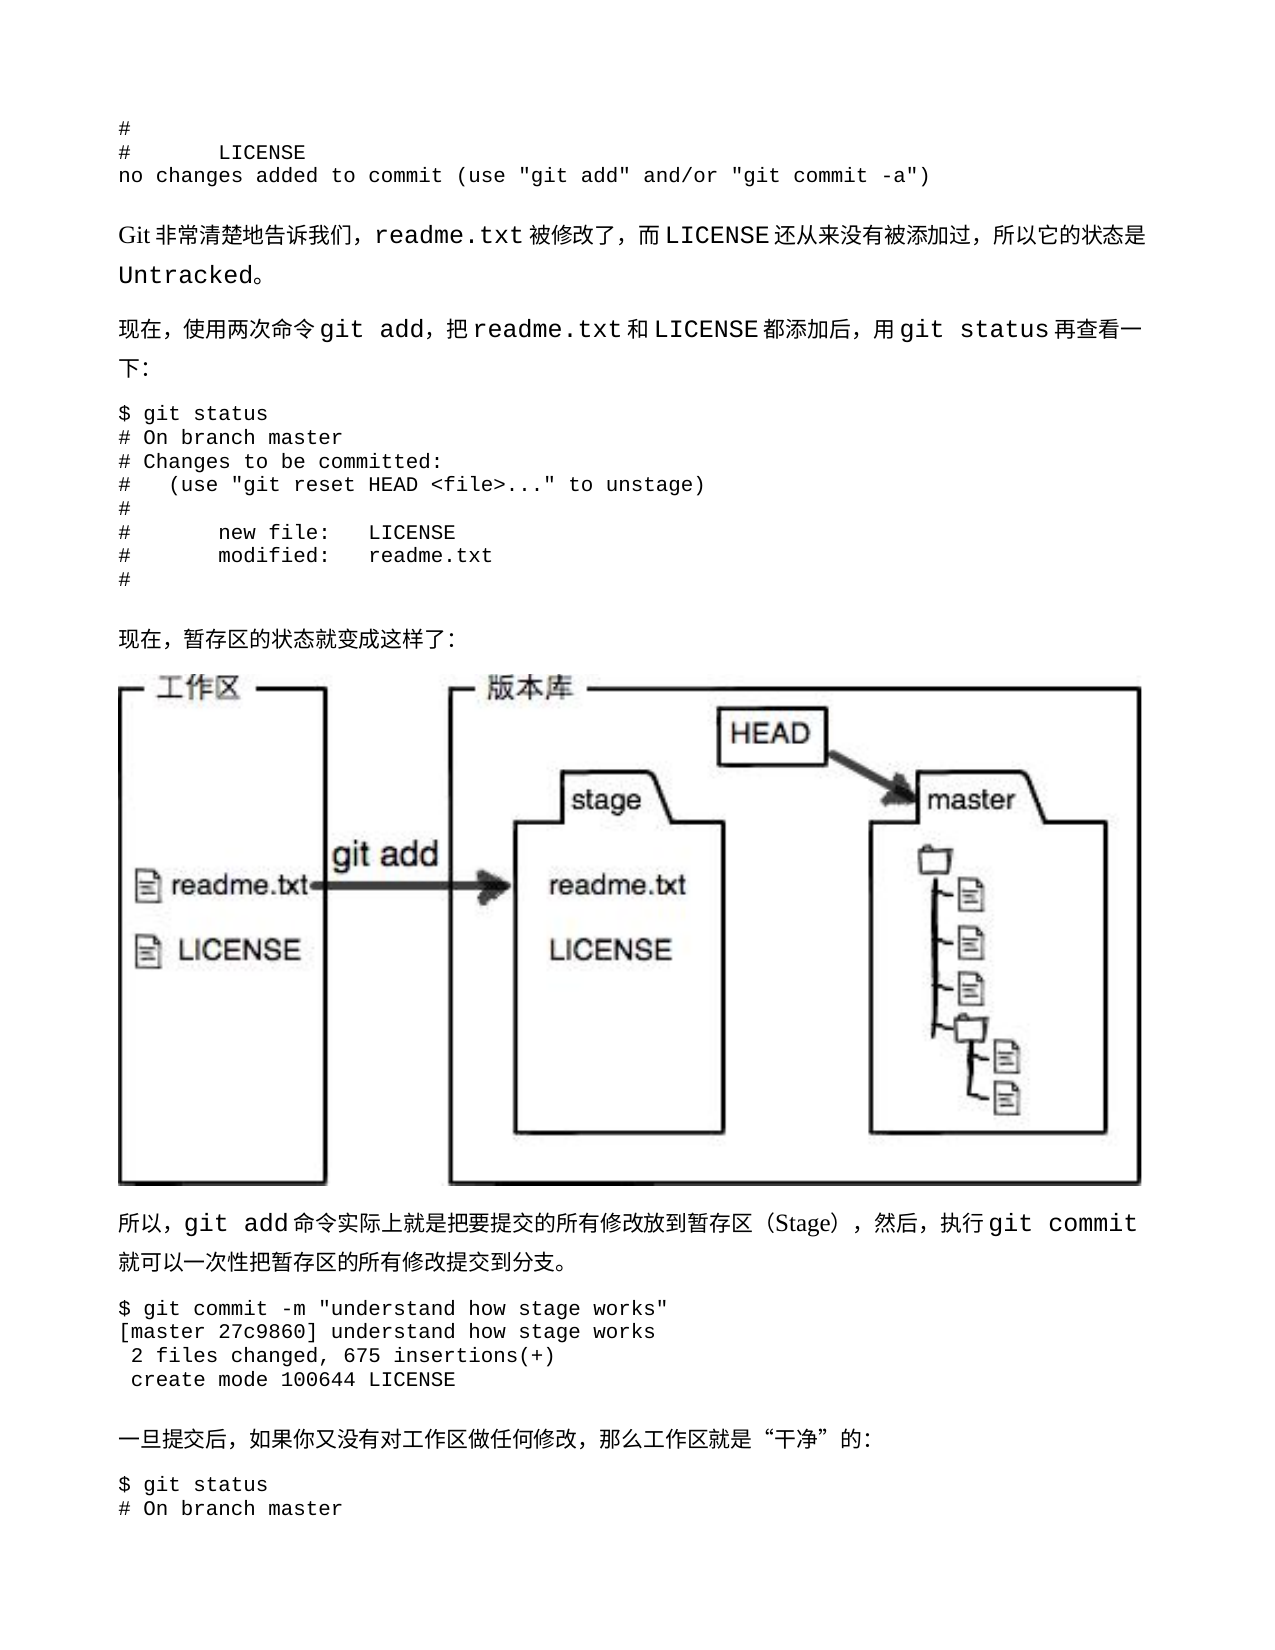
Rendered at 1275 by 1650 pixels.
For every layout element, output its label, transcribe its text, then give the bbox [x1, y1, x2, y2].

text # [118, 498, 1157, 522]
text 2 files changed, 675 insertions(+) [118, 1345, 1157, 1369]
text # LICENSE [118, 142, 1157, 165]
text # Changes to be committed: [118, 451, 1157, 474]
text # [118, 118, 1157, 142]
text # [118, 569, 1157, 593]
text $ git status [118, 403, 1157, 427]
text 现在，使用两次命令git add，把readme.txt和LICENSE都添加后，用git status再查看一下： [118, 312, 1157, 383]
text no changes added to commit (use "git add" and/or "git commit -a") [118, 165, 1157, 189]
text # (use "git reset HEAD <file>..." to unstage) [118, 474, 1157, 498]
picture [118, 674, 1142, 1186]
text [master 27c9860] understand how stage works [118, 1321, 1157, 1345]
text $ git commit -m "understand how stage works" [118, 1298, 1157, 1321]
text # On branch master [118, 427, 1157, 451]
text 所以，git add命令实际上就是把要提交的所有修改放到暂存区（Stage），然后，执行git commit就可以一次性把暂存区的所有修改提交到分支。 [118, 1206, 1157, 1277]
text # modified: readme.txt [118, 545, 1157, 569]
text Git非常清楚地告诉我们，readme.txt被修改了，而LICENSE还从来没有被添加过，所以它的状态是Untracked。 [118, 218, 1157, 291]
text # new file: LICENSE [118, 522, 1157, 545]
text 现在，暂存区的状态就变成这样了： [118, 622, 1157, 654]
text create mode 100644 LICENSE [118, 1369, 1157, 1392]
text $ git status [118, 1474, 1157, 1498]
text # On branch master [118, 1498, 1157, 1522]
text 一旦提交后，如果你又没有对工作区做任何修改，那么工作区就是“干净”的： [118, 1422, 1157, 1453]
